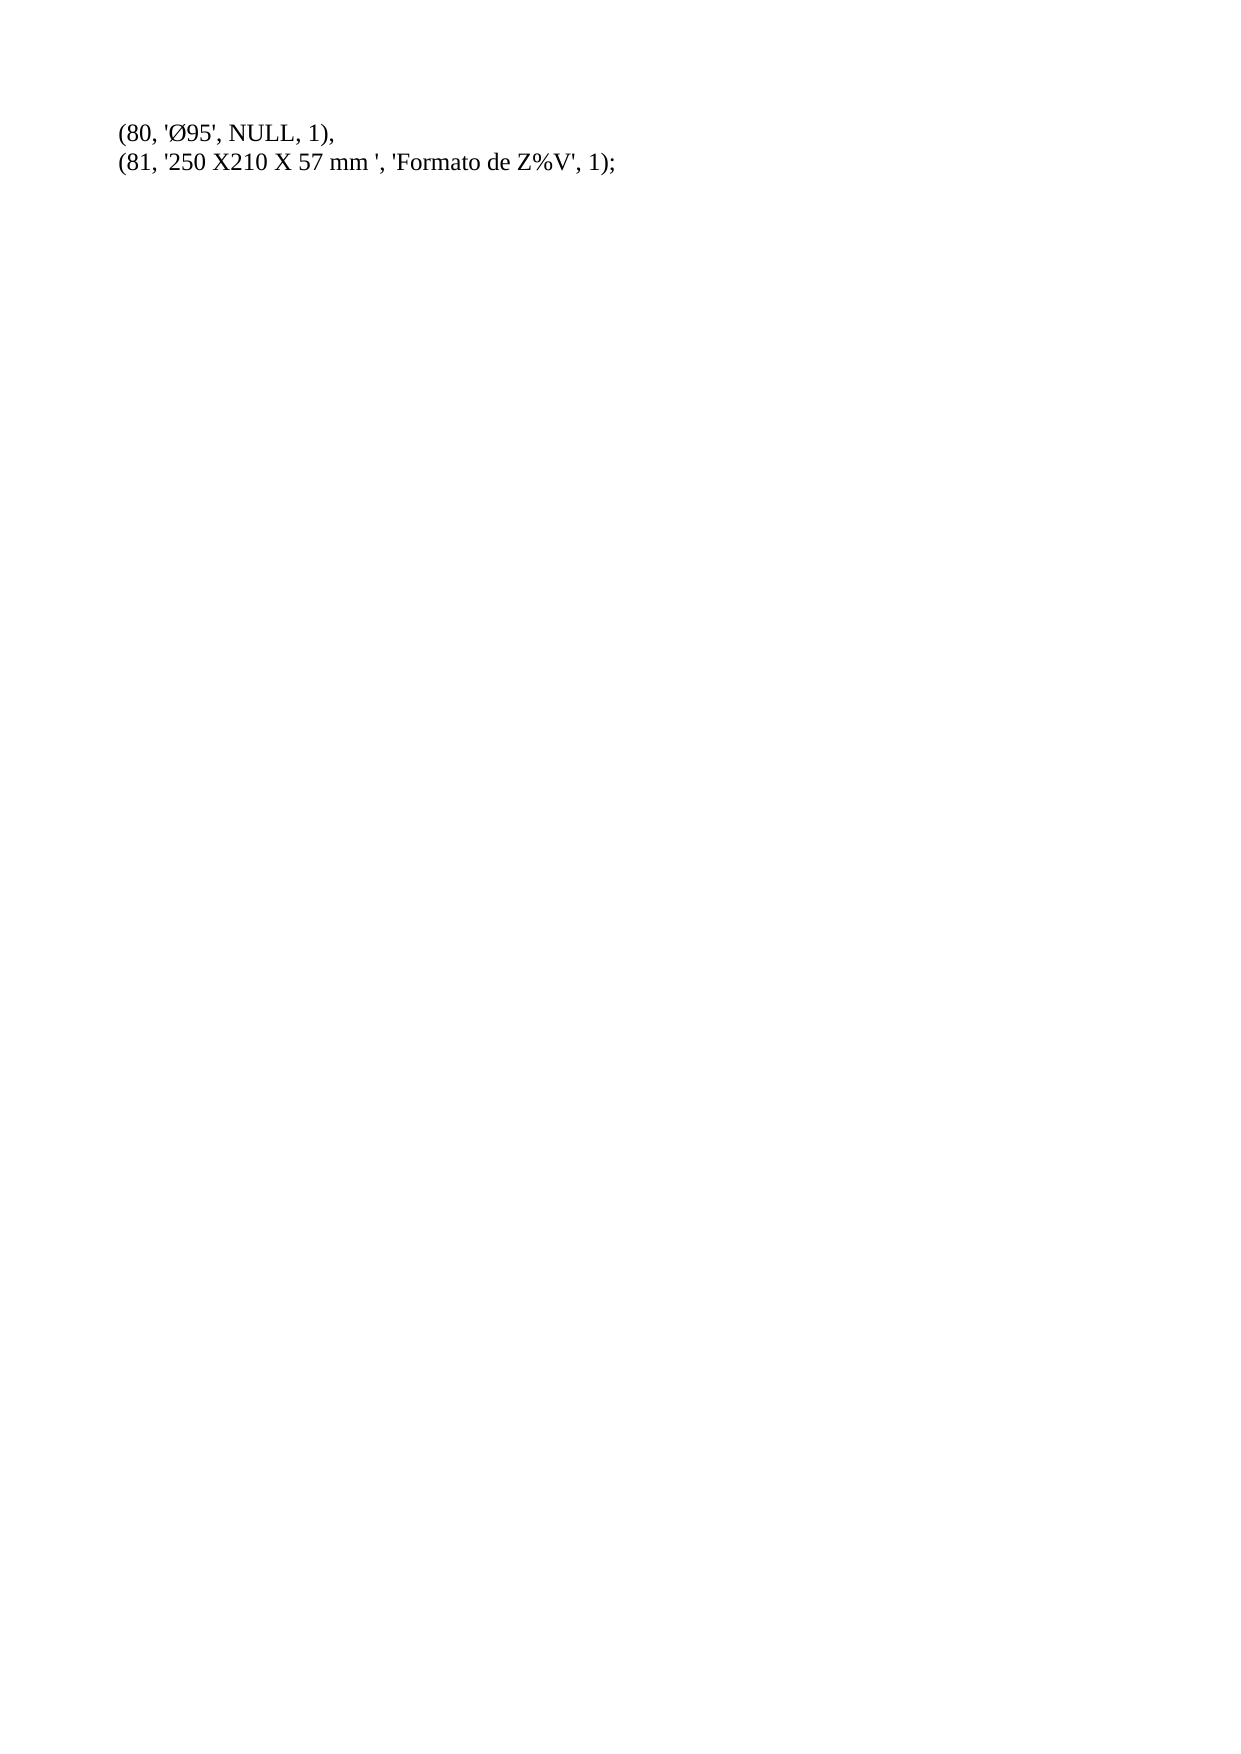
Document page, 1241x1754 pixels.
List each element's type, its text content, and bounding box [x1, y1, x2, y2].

text (81, '250 X210 X 57 mm ', 'Formato de Z%V', 1); [118, 147, 1122, 176]
text (80, 'Ø95', NULL, 1), [118, 118, 1122, 147]
